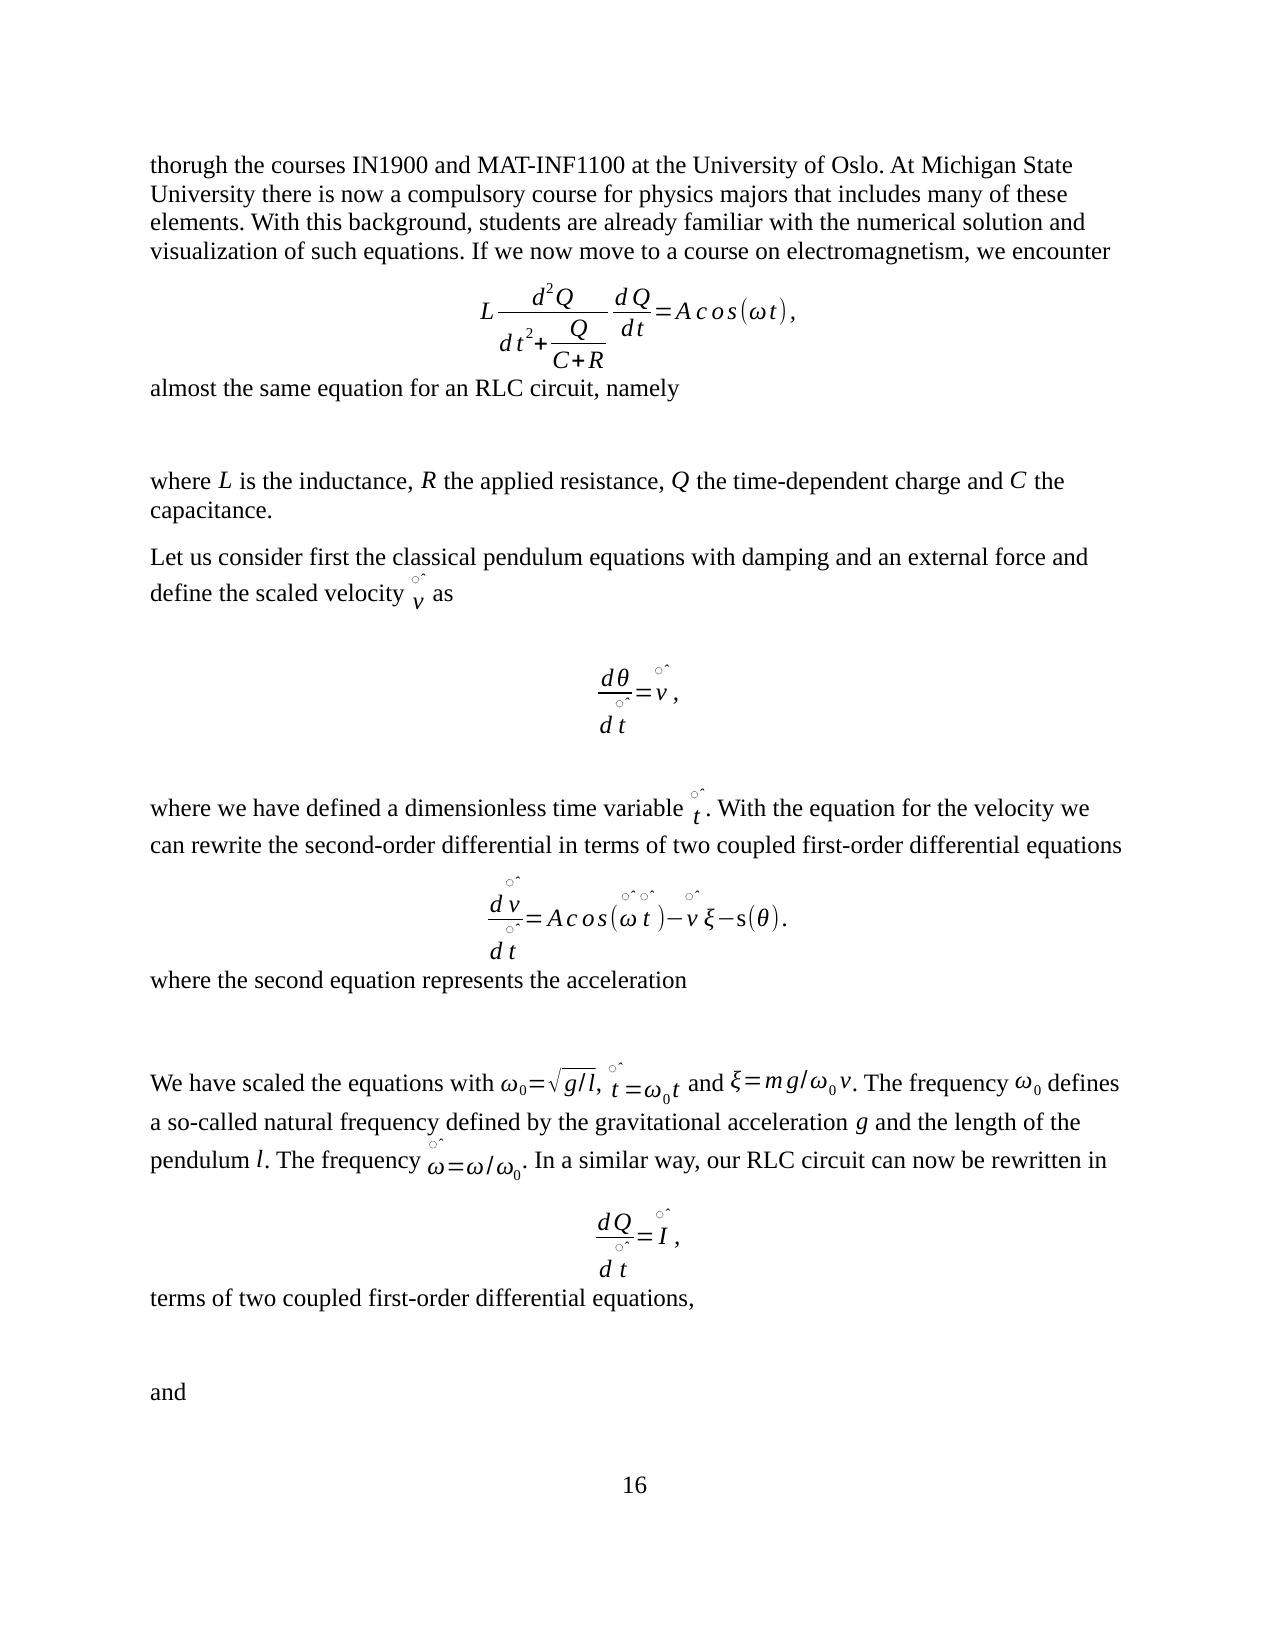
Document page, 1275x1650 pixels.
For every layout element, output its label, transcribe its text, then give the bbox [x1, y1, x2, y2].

text and [150, 1377, 1125, 1405]
text We have scaled the equations with , and . The frequency defines a so-called natural frequency defined by the gravitational acceleration and the length of the pendulum . The frequency . In a similar way, our RLC circuit can now be rewritten in terms of two coupled first-order differential equations, [150, 1059, 1125, 1312]
text where we have defined a dimensionless time variable . With the equation for the velocity we can rewrite the second-order differential in terms of two coupled first-order differential equations where the second equation represents the acceleration [150, 786, 1125, 994]
text where is its mass, the length, a damping factor and the amplitude of an applied external source with frequency . The solution of this type of equations (second-order differential equations with given initial conditions) is something the students encounter the first semester thorugh the courses IN1900 and MAT-INF1100 at the University of Oslo. At Michigan State University there is now a compulsory course for physics majors that includes many of these elements. With this background, students are already familiar with the numerical solution and visualization of such equations. If we now move to a course on electromagnetism, we encounter almost the same equation for an RLC circuit, namely [150, 150, 1125, 402]
text Let us consider first the classical pendulum equations with damping and an external force and define the scaled velocity as [150, 542, 1125, 614]
text where is the inductance, the applied resistance, the time-dependent charge and the capacitance. [150, 466, 1125, 524]
